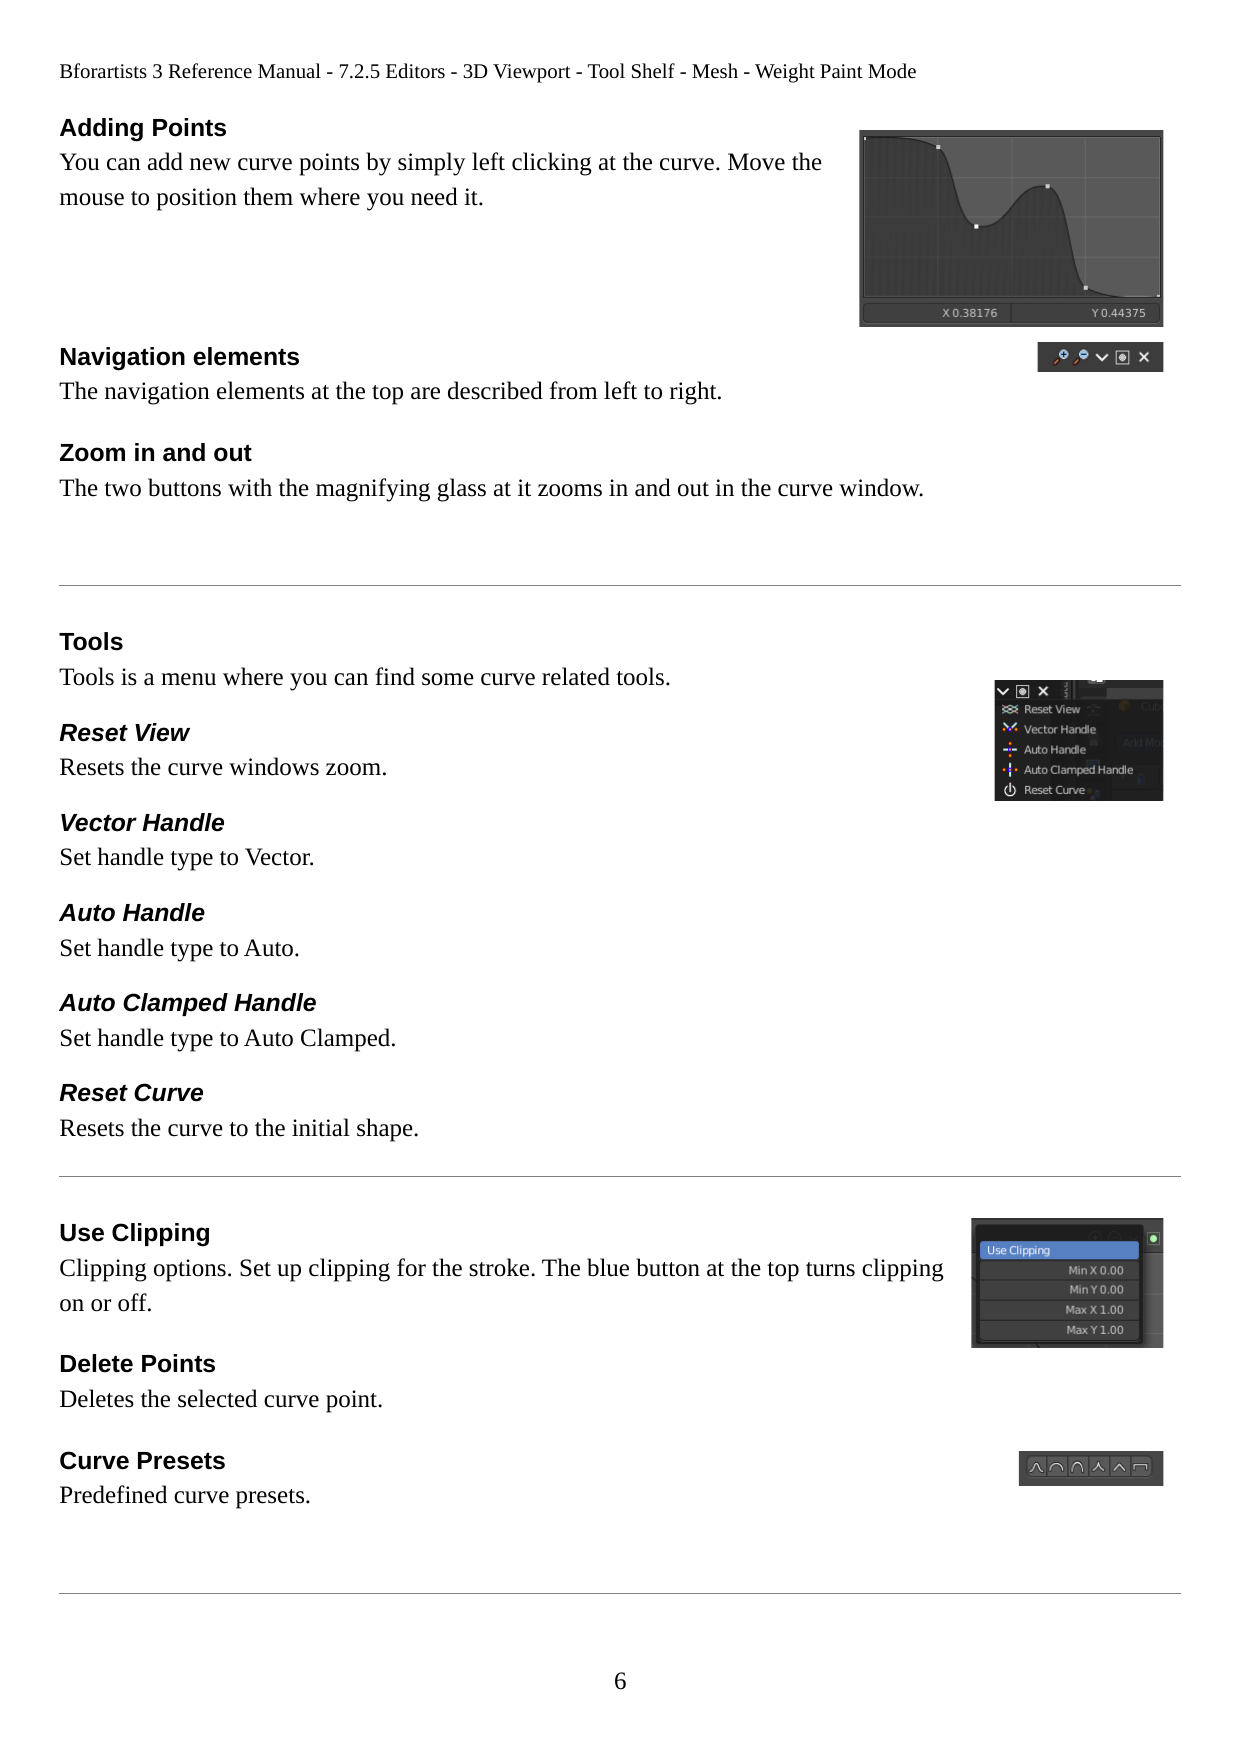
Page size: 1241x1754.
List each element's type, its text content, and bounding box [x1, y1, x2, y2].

text Resets the curve to the initial shape. [59, 1113, 1181, 1142]
text Tools is a menu where you can find some curve related tools. [59, 662, 1181, 691]
text The navigation elements at the top are described from left to right. [59, 376, 1181, 405]
text Set handle type to Vector. [59, 842, 1181, 871]
text Clipping options. Set up clipping for the stroke. The blue button at the top turns clipping on or off. [59, 1253, 971, 1317]
subtitle Tools [59, 627, 1181, 656]
subtitle [1164, 718, 1181, 746]
subtitle Auto Clamped Handle [59, 988, 1181, 1016]
text Resets the curve windows zoom. [59, 752, 994, 781]
text Set handle type to Auto Clamped. [59, 1023, 1181, 1051]
text Deletes the selected curve point. [59, 1384, 1181, 1413]
text The two buttons with the magnifying glass at it zooms in and out in the curve window. [59, 473, 1181, 501]
subtitle [1164, 1218, 1181, 1247]
subtitle Navigation elements [59, 342, 1037, 370]
subtitle Zoom in and out [59, 438, 1181, 466]
subtitle Reset Curve [59, 1078, 1181, 1107]
text Set handle type to Auto. [59, 933, 1181, 961]
picture [1018, 1451, 1164, 1486]
picture [859, 130, 1164, 327]
subtitle Reset View [59, 718, 994, 746]
subtitle Use Clipping [59, 1218, 971, 1247]
subtitle Curve Presets [59, 1446, 1181, 1474]
picture [994, 680, 1164, 801]
picture [1037, 342, 1164, 372]
subtitle [1164, 342, 1181, 370]
subtitle Auto Handle [59, 898, 1181, 926]
text Predefined curve presets. [59, 1481, 1181, 1509]
text You can add new curve points by simply left clicking at the curve. Move the mouse to position them where you need it. [59, 147, 859, 211]
subtitle Delete Points [59, 1349, 1181, 1378]
picture [971, 1218, 1164, 1348]
subtitle Vector Handle [59, 808, 1181, 836]
subtitle Adding Points [59, 113, 1181, 141]
